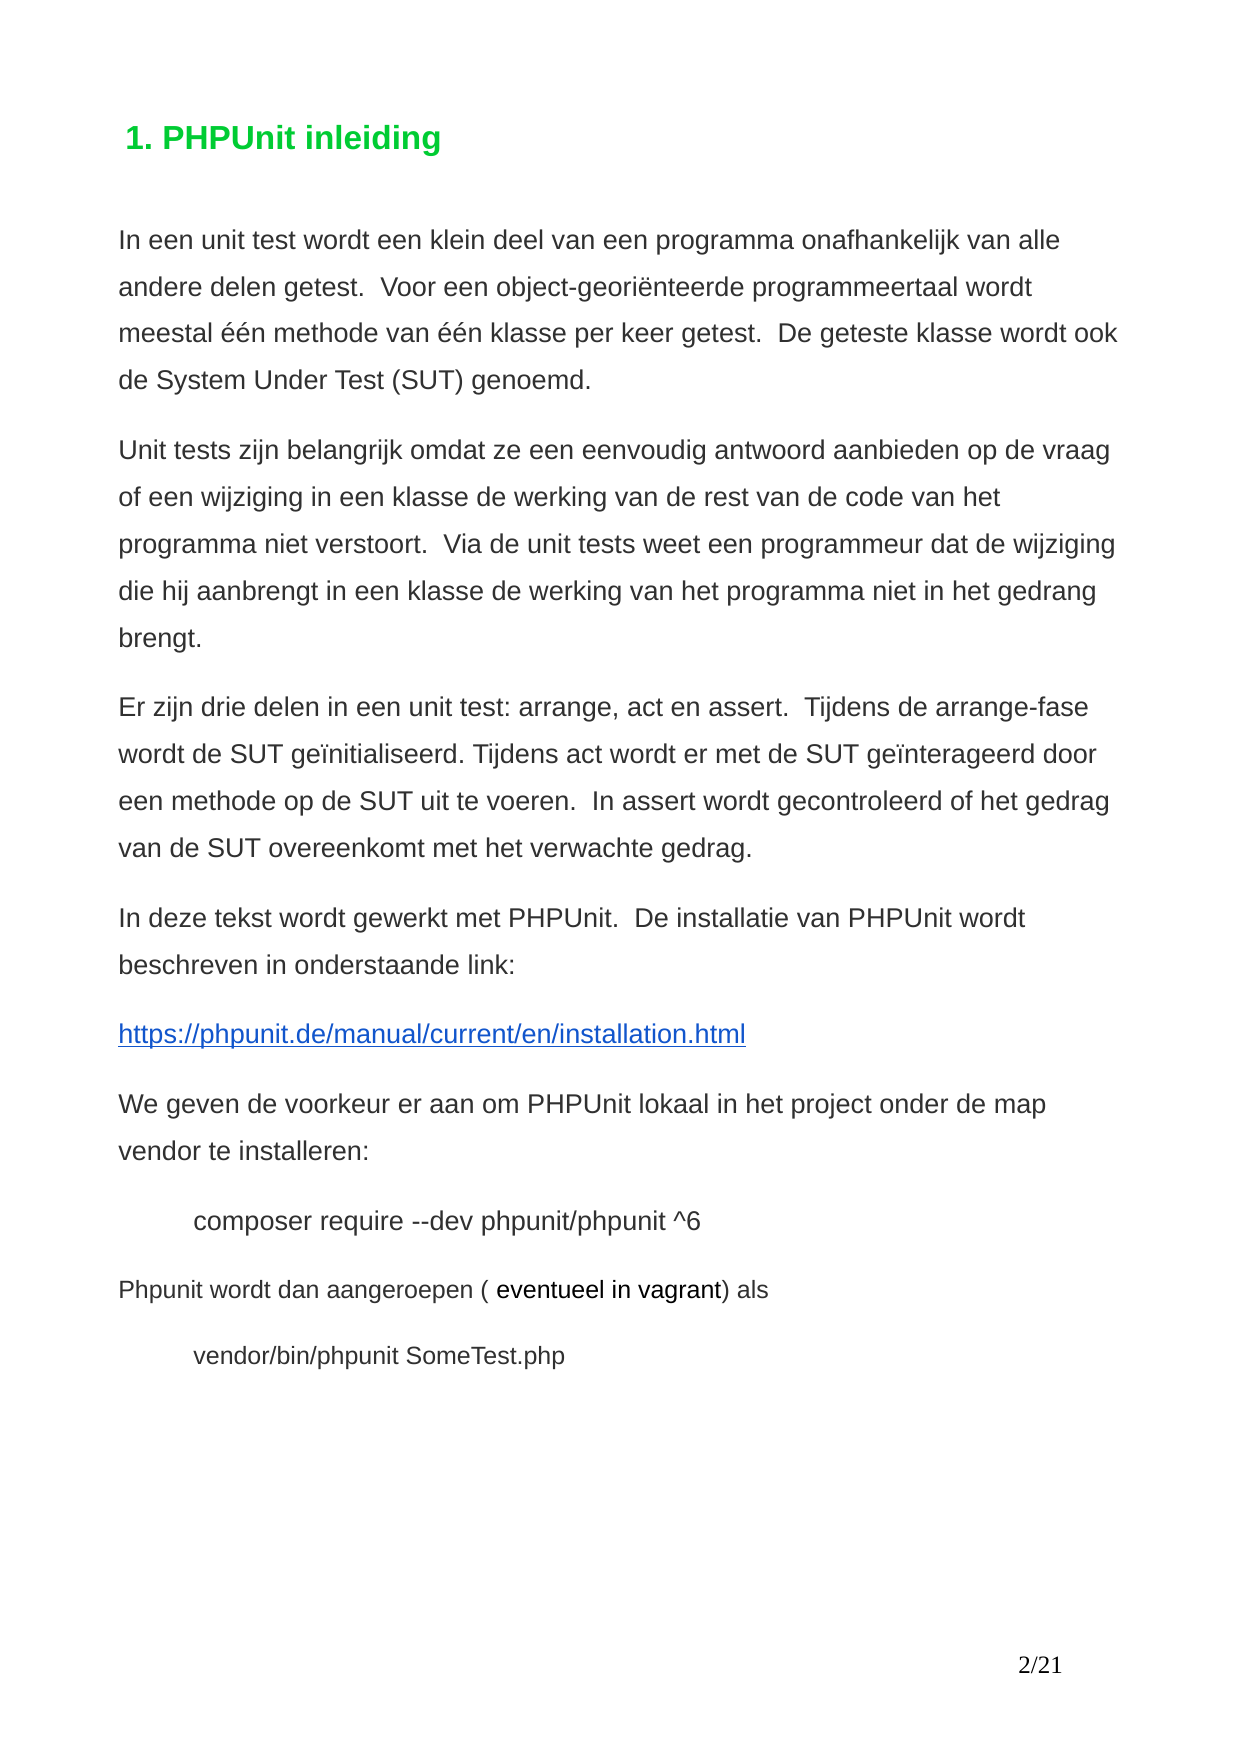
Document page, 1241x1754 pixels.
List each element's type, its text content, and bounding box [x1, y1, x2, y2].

text In een unit test wordt een klein deel van een programma onafhankelijk van alle andere delen getest. Voor een object-georiënteerde programmeertaal wordt meestal één methode van één klasse per keer getest. De geteste klasse wordt ook de System Under Test (SUT) genoemd. [118, 224, 1122, 396]
text We geven de voorkeur er aan om PHPUnit lokaal in het project onder de map vendor te installeren: [118, 1088, 1122, 1166]
text Er zijn drie delen in een unit test: arrange, act en assert. Tijdens de arrange-fase wordt de SUT geïnitialiseerd. Tijdens act wordt er met de SUT geïnterageerd door een methode op de SUT uit te voeren. In assert wordt gecontroleerd of het gedrag van de SUT overeenkomt met het verwachte gedrag. [118, 691, 1122, 863]
text Phpunit wordt dan aangeroepen ( eventueel in vagrant) als [118, 1275, 1122, 1303]
text 1. PHPUnit inleiding [118, 118, 1122, 157]
text composer require --dev phpunit/phpunit ^6 [118, 1205, 1122, 1236]
text Unit tests zijn belangrijk omdat ze een eenvoudig antwoord aanbieden op de vraag of een wijziging in een klasse de werking van de rest van de code van het programma niet verstoort. Via de unit tests weet een programmeur dat de wijziging die hij aanbrengt in een klasse de werking van het programma niet in het gedrang brengt. [118, 434, 1122, 653]
text In deze tekst wordt gewerkt met PHPUnit. De installatie van PHPUnit wordt beschreven in onderstaande link: [118, 902, 1122, 980]
text https://phpunit.de/manual/current/en/installation.html [118, 1018, 1122, 1050]
text vendor/bin/phpunit SomeTest.php [118, 1341, 1122, 1369]
